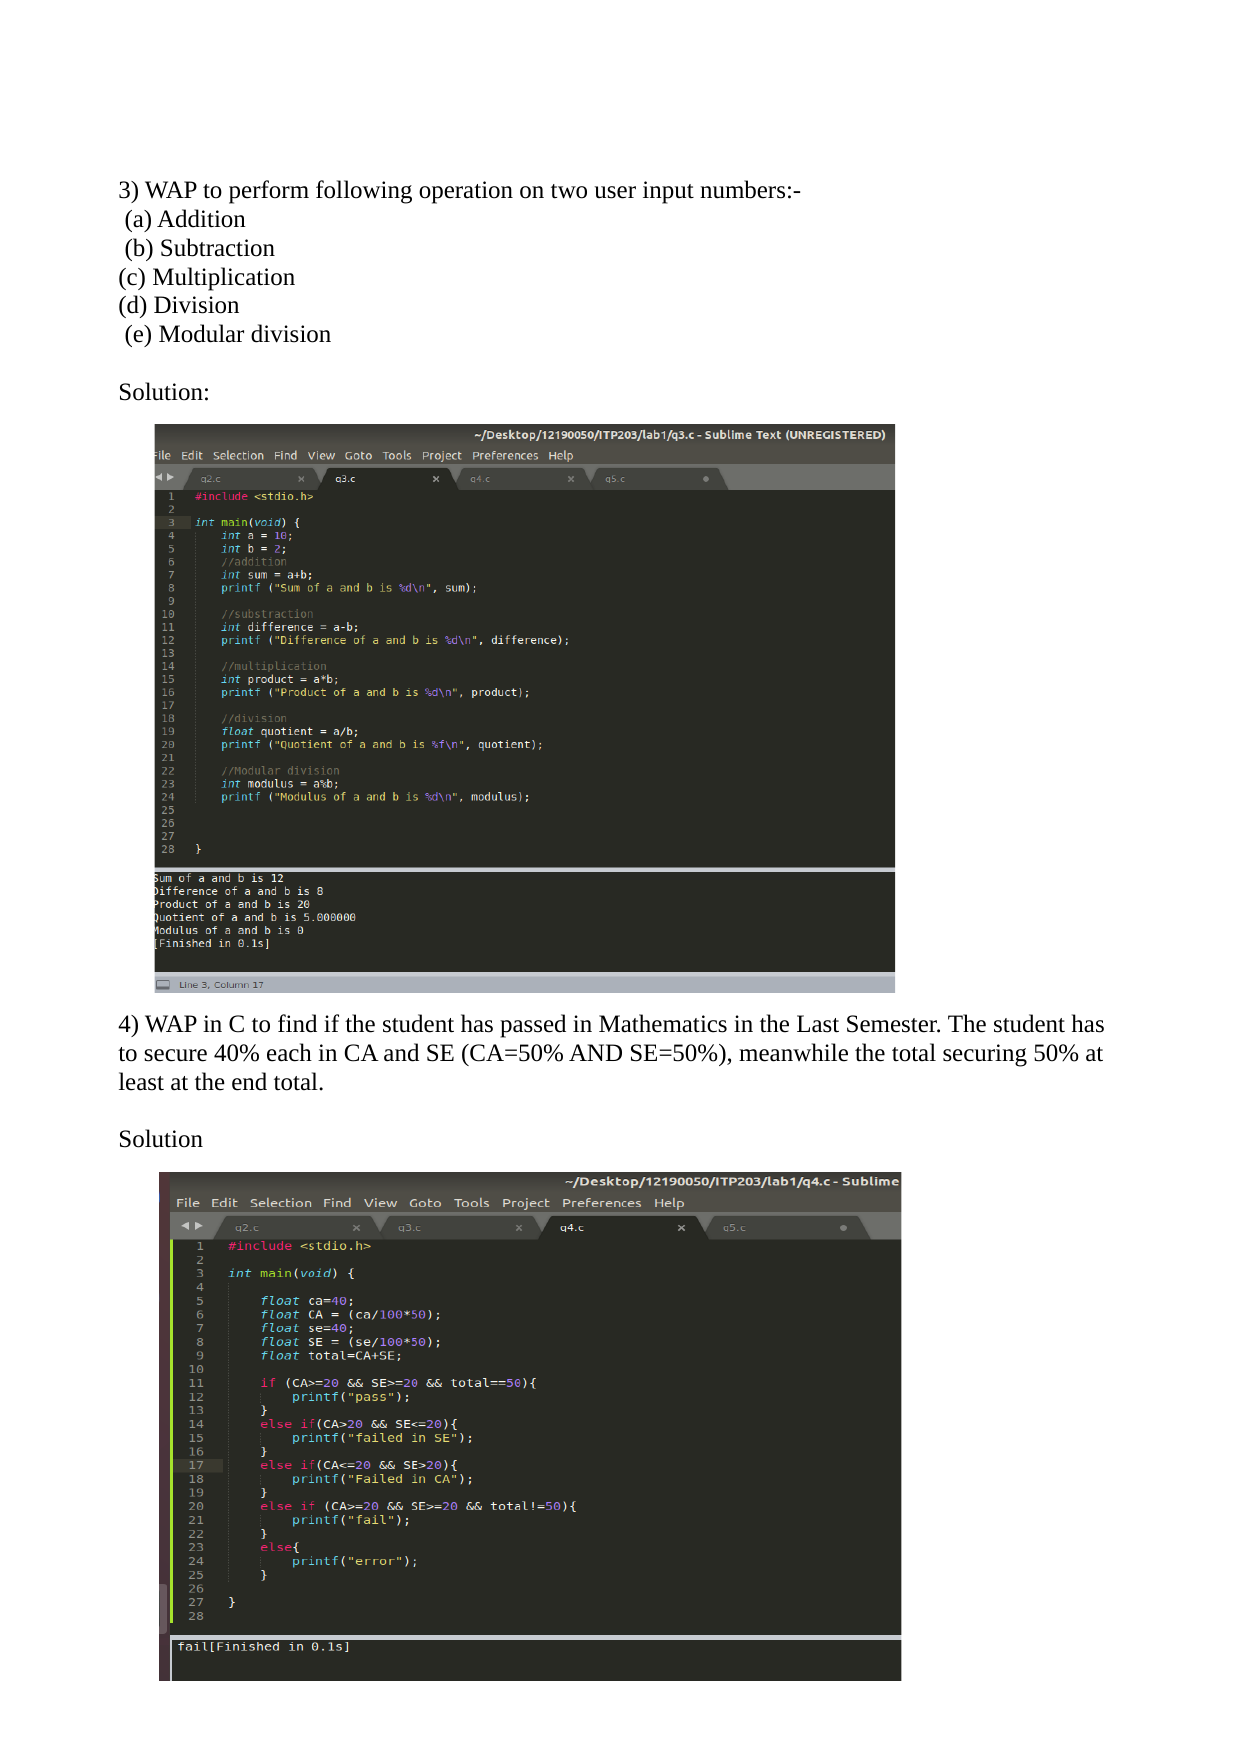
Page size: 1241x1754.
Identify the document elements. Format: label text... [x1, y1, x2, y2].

text 3) WAP to perform following operation on two user input numbers:- [118, 176, 1122, 204]
picture [154, 424, 896, 993]
text Solution [118, 1124, 1122, 1153]
text 4) WAP in C to find if the student has passed in Mathematics in the Last Semester. The student has to secure 40% each in CA and SE (CA=50% AND SE=50%), meanwhile the total securing 50% at least at the end total. [118, 1009, 1122, 1096]
text (a) Addition [118, 204, 1122, 233]
text (d) Division [118, 291, 1122, 319]
picture [159, 1172, 560, 1681]
text Solution: [118, 377, 1122, 406]
text (b) Subtraction [118, 233, 1122, 262]
text (e) Modular division [118, 319, 1122, 348]
text (c) Multiplication [118, 262, 1122, 291]
